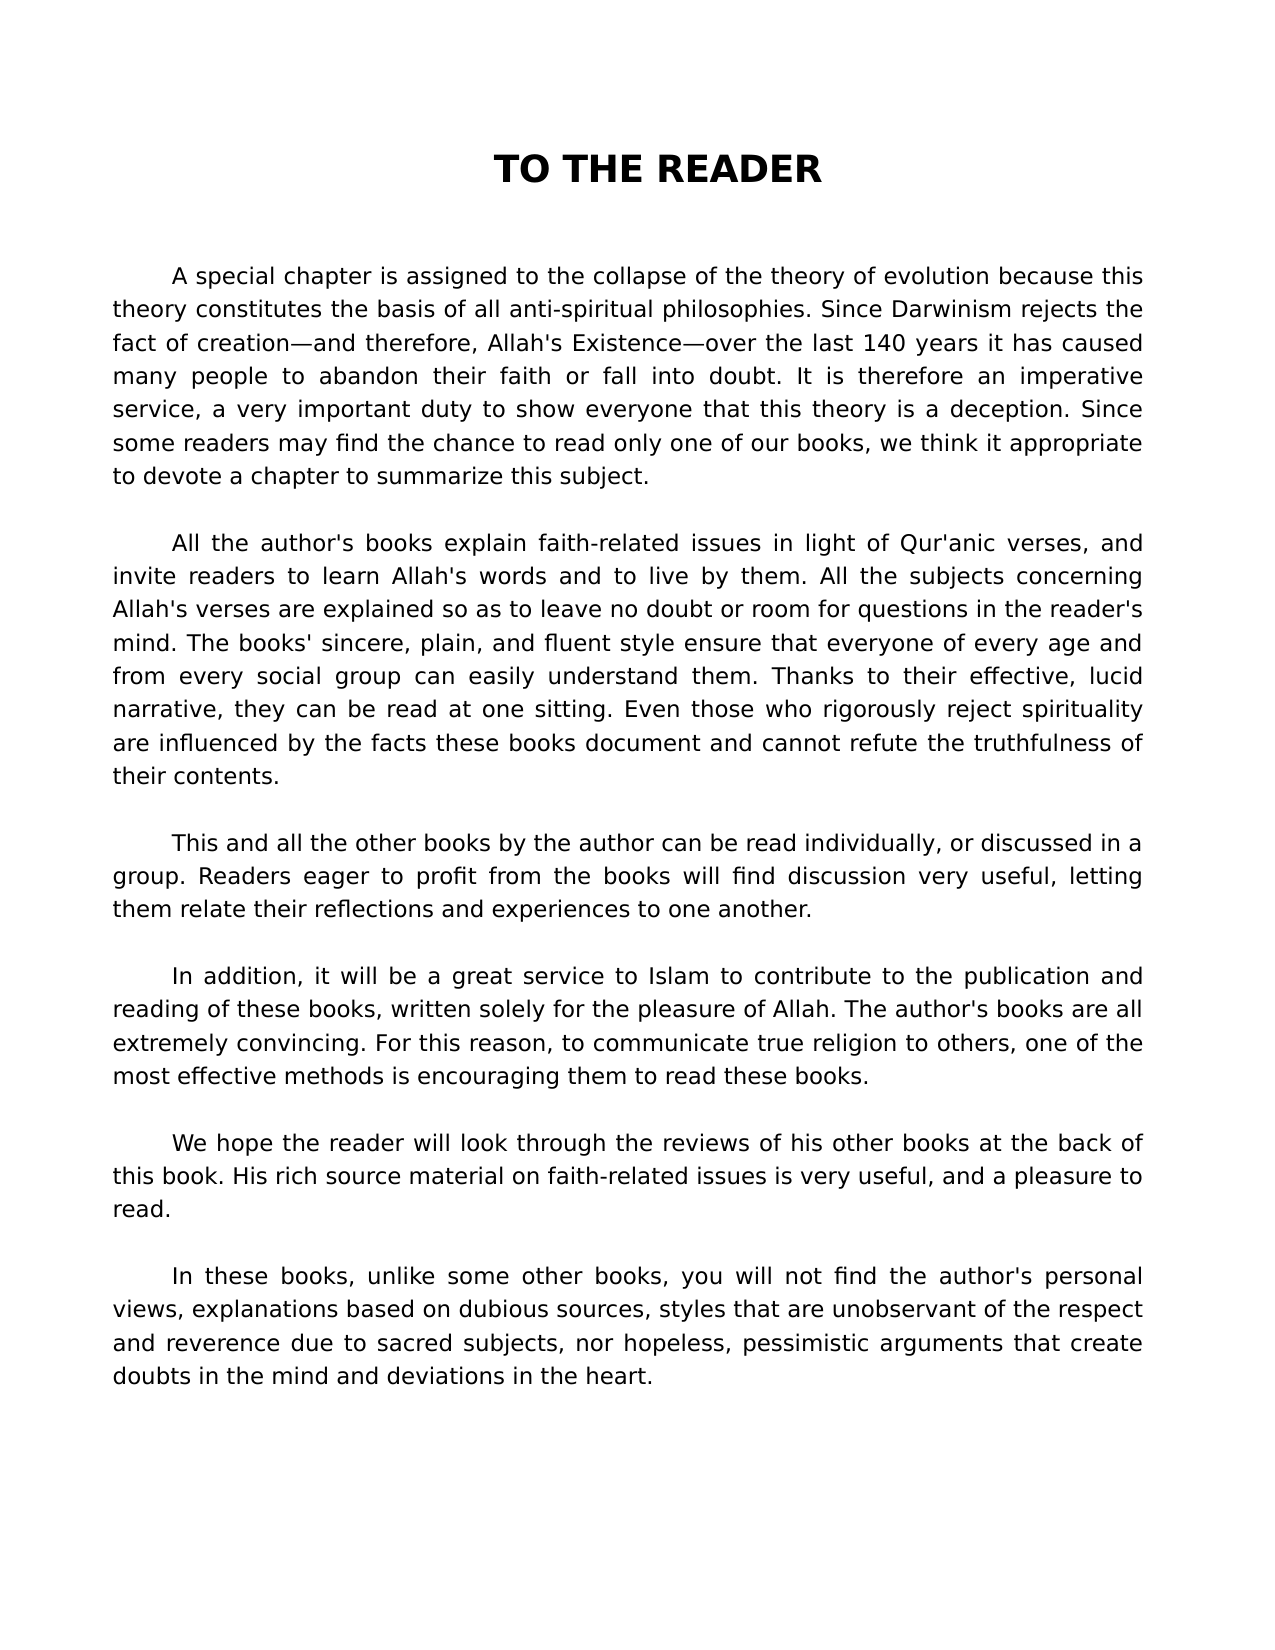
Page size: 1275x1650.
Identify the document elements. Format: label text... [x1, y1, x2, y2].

text A special chapter is assigned to the collapse of the theory of evolution because this theory constitutes the basis of all anti-spiritual philosophies. Since Darwinism rejects the fact of creation—and therefore, Allah's Existence—over the last 140 years it has caused many people to abandon their faith or fall into doubt. It is therefore an imperative service, a very important duty to show everyone that this theory is a deception. Since some readers may find the chance to read only one of our books, we think it appropriate to devote a chapter to summarize this subject. [112, 258, 1145, 491]
text In addition, it will be a great service to Islam to contribute to the publication and reading of these books, written solely for the pleasure of Allah. The author's books are all extremely convincing. For this reason, to communicate true religion to others, one of the most effective methods is encouraging them to read these books. [112, 958, 1145, 1091]
text All the author's books explain faith-related issues in light of Qur'anic verses, and invite readers to learn Allah's words and to live by them. All the subjects concerning Allah's verses are explained so as to leave no doubt or room for questions in the reader's mind. The books' sincere, plain, and fluent style ensure that everyone of every age and from every social group can easily understand them. Thanks to their effective, lucid narrative, they can be read at one sitting. Even those who rigorously reject spirituality are influenced by the facts these books document and cannot refute the truthfulness of their contents. [112, 524, 1145, 791]
text This and all the other books by the author can be read individually, or discussed in a group. Readers eager to profit from the books will find discussion very useful, letting them relate their reflections and experiences to one another. [112, 824, 1145, 924]
text We hope the reader will look through the reviews of his other books at the back of this book. His rich source material on faith-related issues is very useful, and a pleasure to read. [112, 1124, 1145, 1224]
text TO THE READER [112, 148, 1145, 191]
text In these books, unlike some other books, you will not find the author's personal views, explanations based on dubious sources, styles that are unobservant of the respect and reverence due to sacred subjects, nor hopeless, pessimistic arguments that create doubts in the mind and deviations in the heart. [112, 1258, 1145, 1391]
